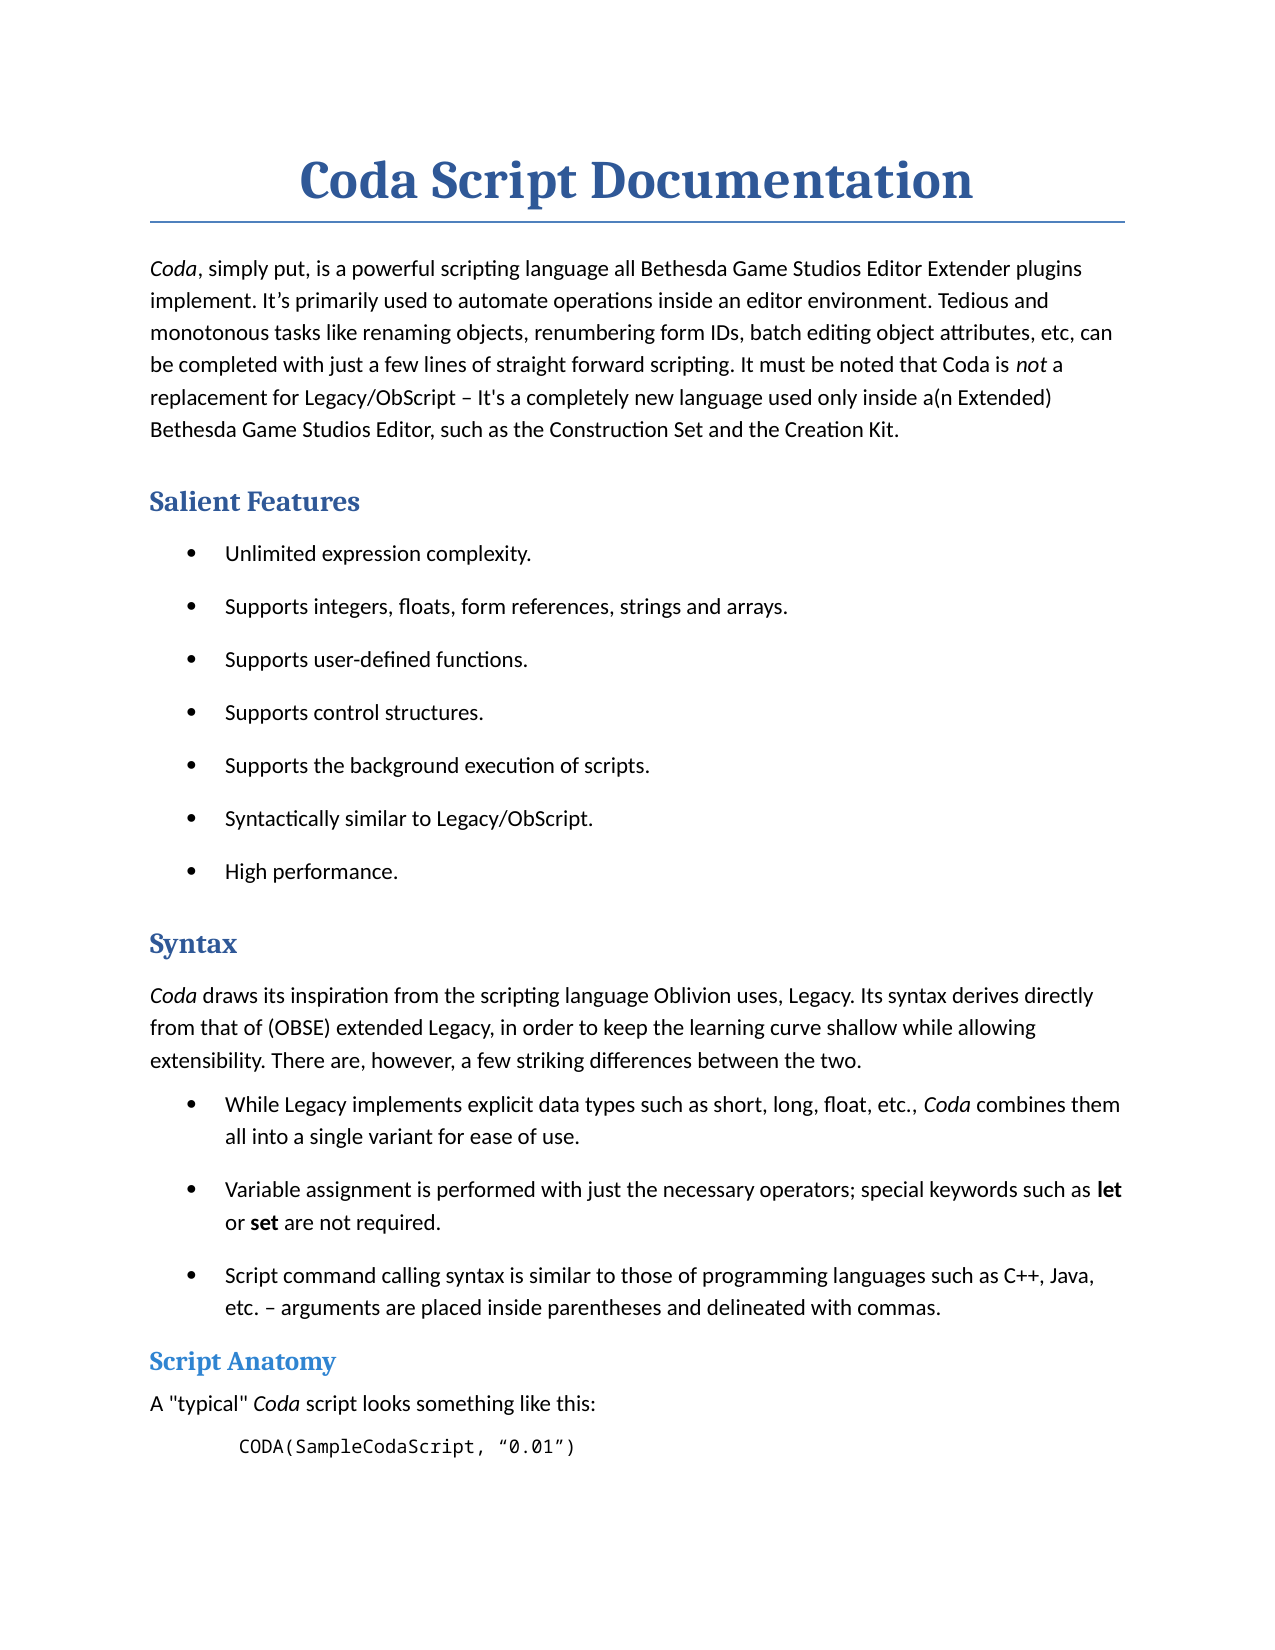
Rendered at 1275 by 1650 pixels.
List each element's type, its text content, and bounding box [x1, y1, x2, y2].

list Unlimited expression complexity. [187, 539, 1125, 567]
title Coda Script Documentation [150, 150, 1125, 221]
list Supports user-defined functions. [187, 645, 1125, 673]
text Coda, simply put, is a powerful scripting language all Bethesda Game Studios Editor Extender plugins implement. It’s primarily used to automate operations inside an editor environment. Tedious and monotonous tasks like renaming objects, renumbering form IDs, batch editing object attributes, etc, can be completed with just a few lines of straight forward scripting. It must be noted that Coda is not a replacement for Legacy/ObScript – It's a completely new language used only inside a(n Extended) Bethesda Game Studios Editor, such as the Construction Set and the Creation Kit. [150, 254, 1125, 443]
list Supports control structures. [187, 698, 1125, 726]
list Syntactically similar to Legacy/ObScript. [187, 804, 1125, 832]
list Supports integers, floats, form references, strings and arrays. [187, 592, 1125, 620]
text A "typical" Coda script looks something like this: [150, 1389, 1125, 1417]
list While Legacy implements explicit data types such as short, long, float, etc., Coda combines them all into a single variant for ease of use. [187, 1090, 1125, 1151]
subtitle Syntax [150, 927, 1125, 961]
list Script command calling syntax is similar to those of programming languages such as C++, Java, etc. – arguments are placed inside parentheses and delineated with commas. [187, 1261, 1125, 1321]
text CODA(SampleCodaScript, “0.01”) [238, 1433, 1125, 1459]
subtitle Salient Features [150, 485, 1125, 518]
list Variable assignment is performed with just the necessary operators; special keywords such as let or set are not required. [187, 1176, 1125, 1236]
subtitle Script Anatomy [150, 1346, 1125, 1377]
text Coda draws its inspiration from the scripting language Oblivion uses, Legacy. Its syntax derives directly from that of (OBSE) extended Legacy, in order to keep the learning curve shallow while allowing extensibility. There are, however, a few striking differences between the two. [150, 981, 1125, 1074]
list High performance. [187, 857, 1125, 885]
list Supports the background execution of scripts. [187, 751, 1125, 779]
